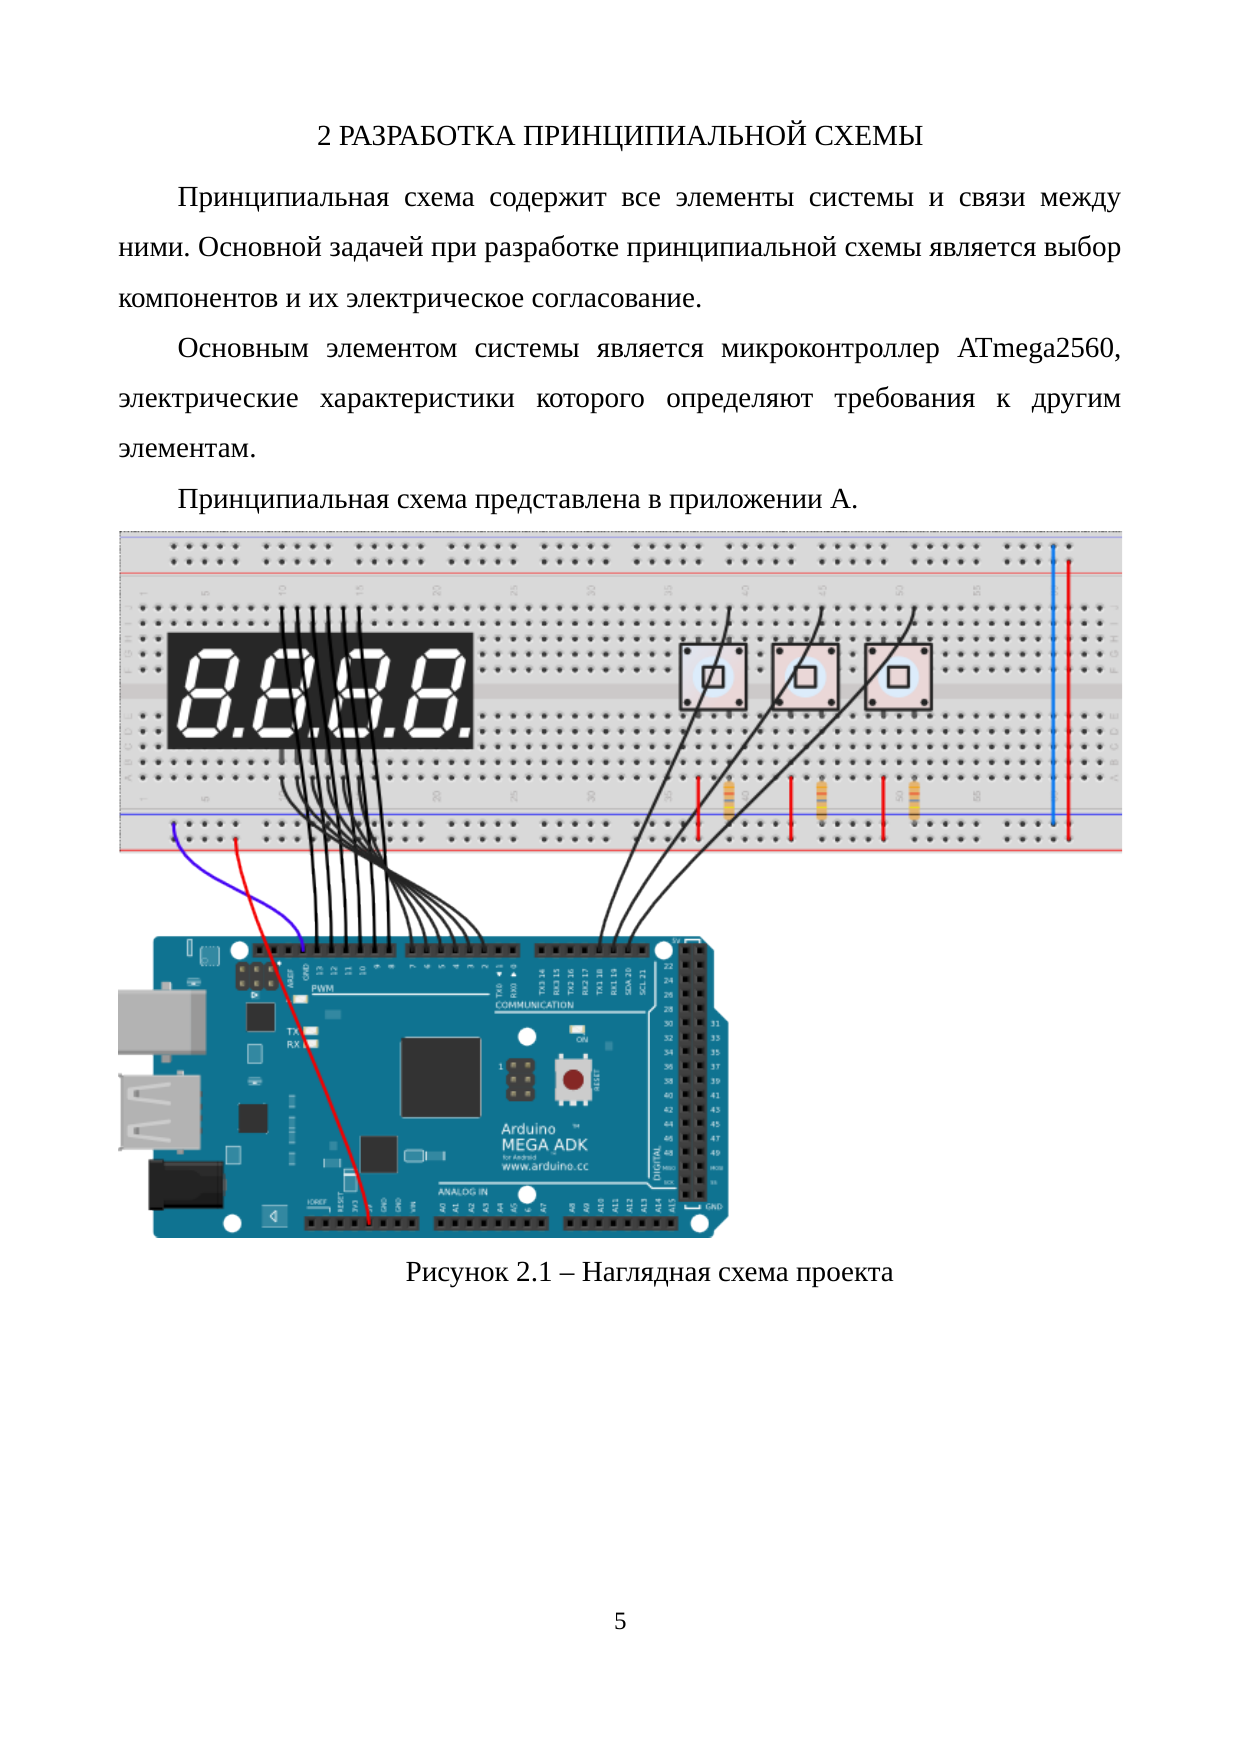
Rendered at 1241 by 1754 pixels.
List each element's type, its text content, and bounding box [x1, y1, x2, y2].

text Основным элементом системы является микроконтроллер ATmega2560, электрические характеристики которого определяют требования к другим элементам. [118, 330, 1122, 464]
text Принципиальная схема представлена в приложении А. [118, 481, 1122, 514]
text Принципиальная схема содержит все элементы системы и связи между ними. Основной задачей при разработке принципиальной схемы является выбор компонентов и их электрическое согласование. [118, 179, 1122, 313]
picture [118, 531, 1123, 1238]
text Рисунок 2.1 – Наглядная схема проекта [118, 1238, 1122, 1288]
subtitle 2 РАЗРАБОТКА ПРИНЦИПИАЛЬНОЙ СХЕМЫ [118, 118, 1122, 152]
